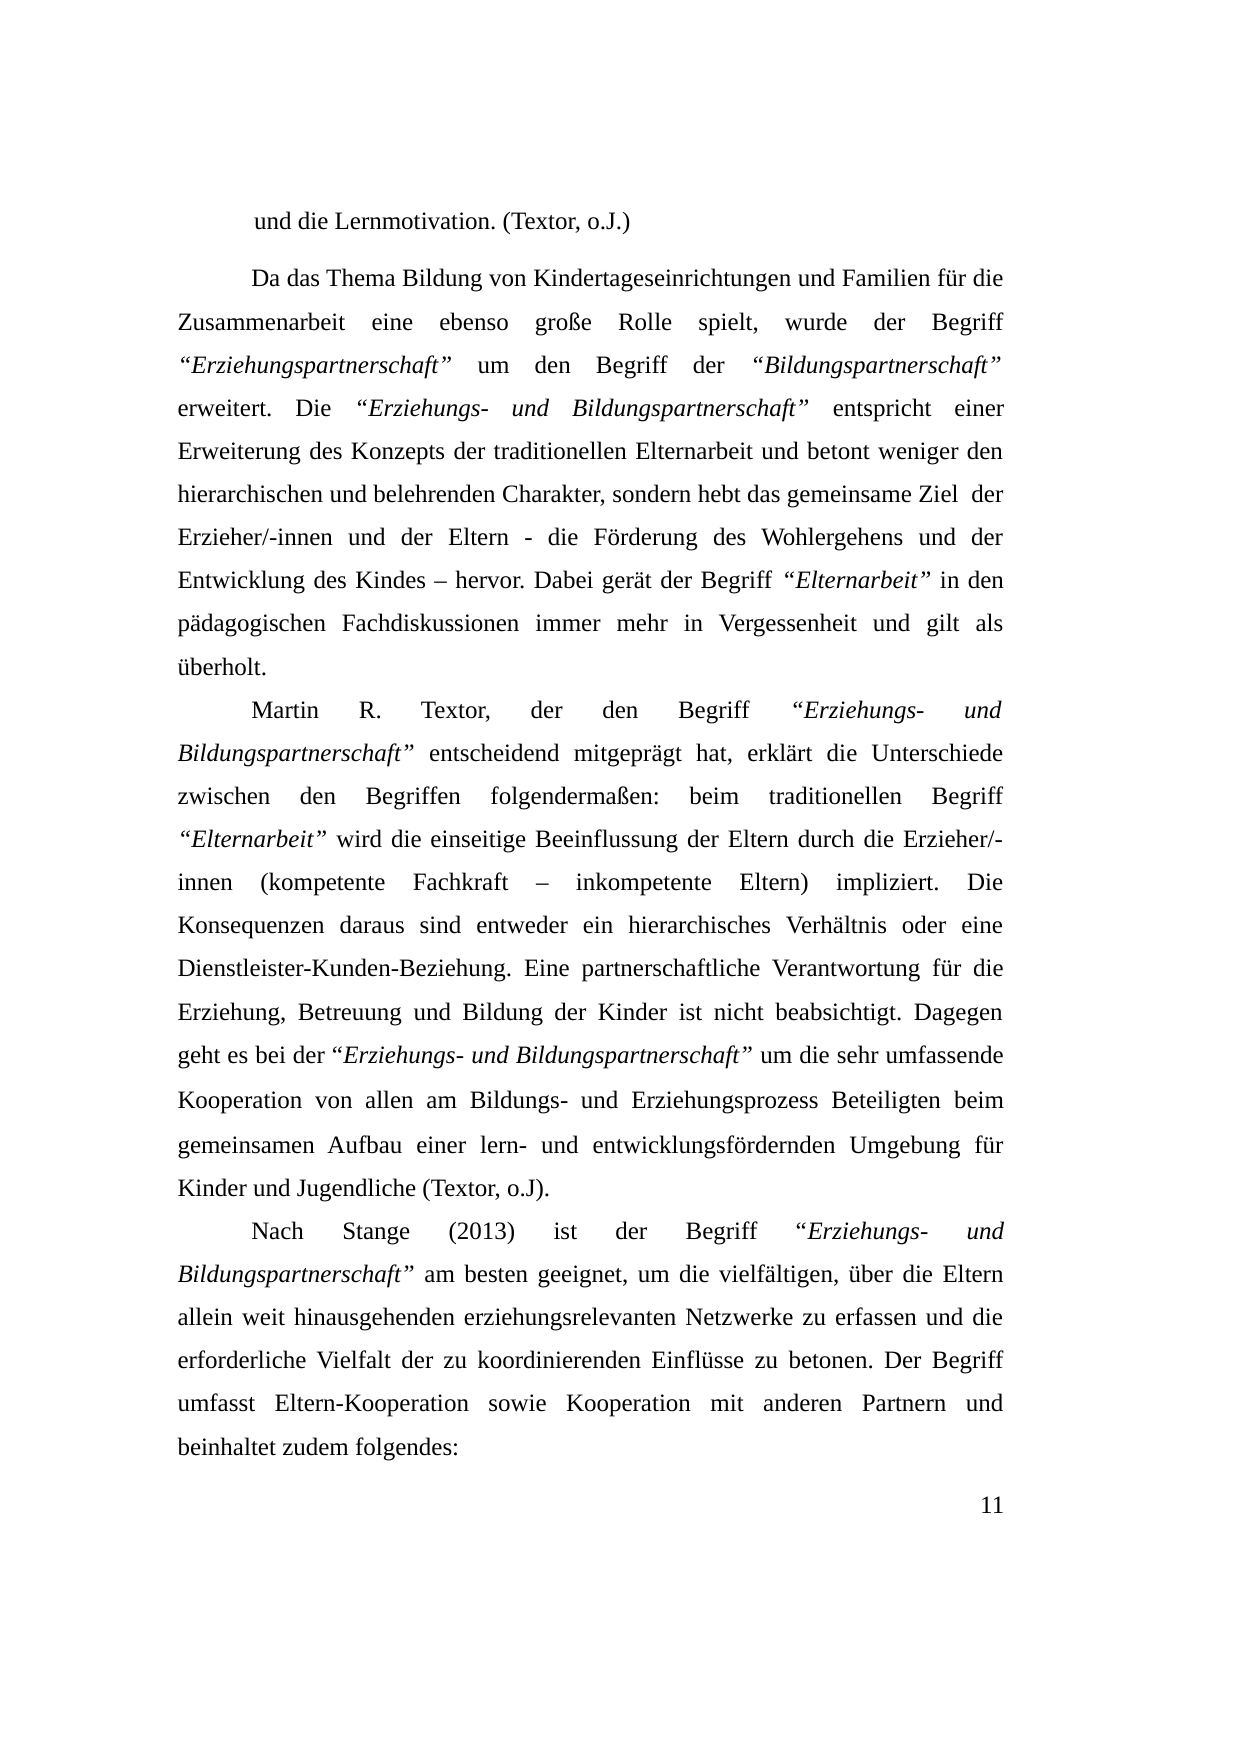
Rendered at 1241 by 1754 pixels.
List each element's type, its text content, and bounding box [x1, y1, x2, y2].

text Da das Thema Bildung von Kindertageseinrichtungen und Familien für die Zusammenarbeit eine ebenso große Rolle spielt, wurde der Begriff “Erziehungspartnerschaft” um den Begriff der “Bildungspartnerschaft” erweitert. Die “Erziehungs- und Bildungspartnerschaft” entspricht einer Erweiterung des Konzepts der traditionellen Elternarbeit und betont weniger den hierarchischen und belehrenden Charakter, sondern hebt das gemeinsame Ziel der Erzieher/-innen und der Eltern - die Förderung des Wohlergehens und der Entwicklung des Kindes – hervor. Dabei gerät der Begriff “Elternarbeit” in den pädagogischen Fachdiskussionen immer mehr in Vergessenheit und gilt als überholt. [177, 263, 1004, 680]
text und die Lernmotivation. (Textor, o.J.) [254, 206, 1004, 235]
text Martin R. Textor, der den Begriff “Erziehungs- und Bildungspartnerschaft” entscheidend mitgeprägt hat, erklärt die Unterschiede zwischen den Begriffen folgendermaßen: beim traditionellen Begriff “Elternarbeit” wird die einseitige Beeinflussung der Eltern durch die Erzieher/-innen (kompetente Fachkraft – inkompetente Eltern) impliziert. Die Konsequenzen daraus sind entweder ein hierarchisches Verhältnis oder eine Dienstleister-Kunden-Beziehung. Eine partnerschaftliche Verantwortung für die Erziehung, Betreuung und Bildung der Kinder ist nicht beabsichtigt. Dagegen geht es bei der “Erziehungs- und Bildungspartnerschaft” um die sehr umfassende Kooperation von allen am Bildungs- und Erziehungsprozess Beteiligten beim gemeinsamen Aufbau einer lern- und entwicklungsfördernden Umgebung für Kinder und Jugendliche (Textor, o.J). [177, 695, 1004, 1202]
text Nach Stange (2013) ist der Begriff “Erziehungs- und Bildungspartnerschaft” am besten geeignet, um die vielfältigen, über die Eltern allein weit hinausgehenden erziehungsrelevanten Netzwerke zu erfassen und die erforderliche Vielfalt der zu koordinierenden Einflüsse zu betonen. Der Begriff umfasst Eltern-Kooperation sowie Kooperation mit anderen Partnern und beinhaltet zudem folgendes: [177, 1216, 1004, 1460]
